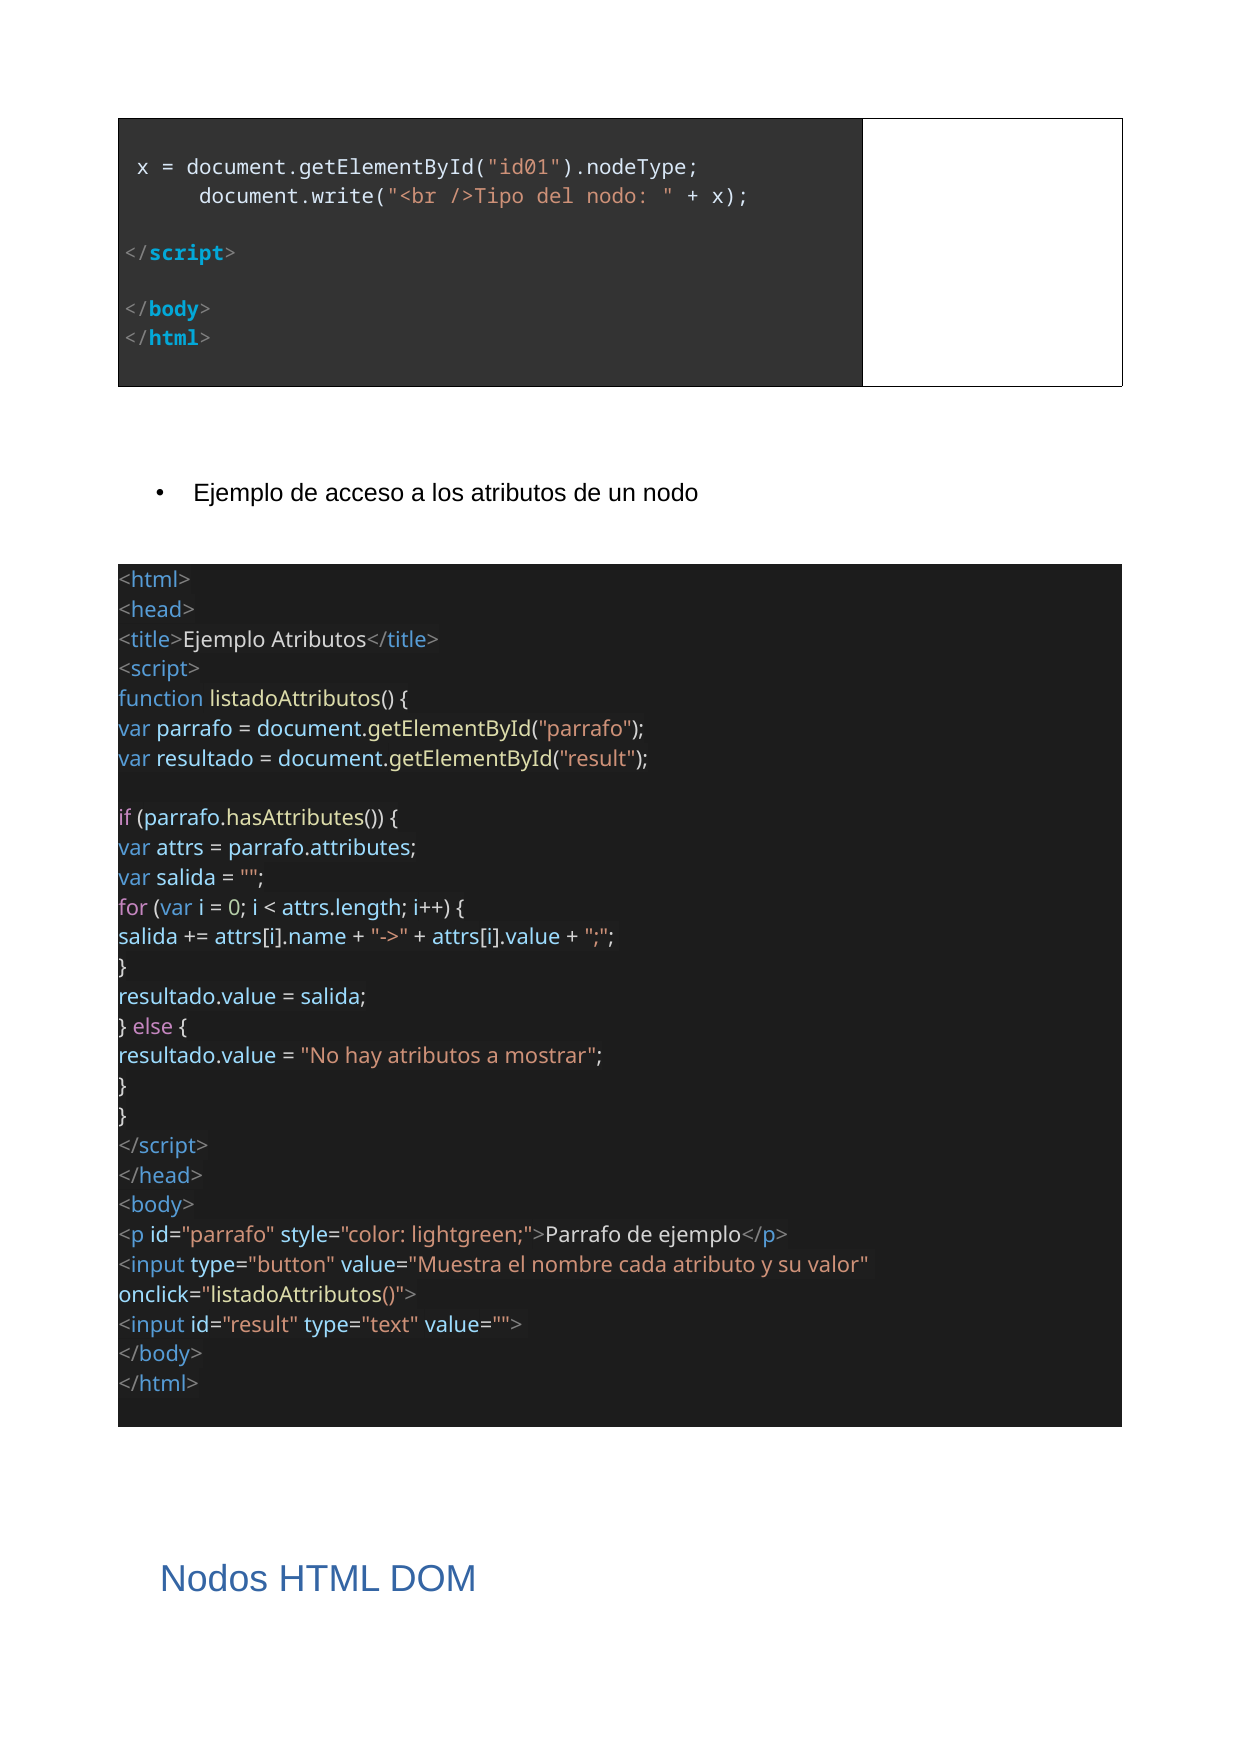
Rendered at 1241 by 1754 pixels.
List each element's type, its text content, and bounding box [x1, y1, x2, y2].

text Nodos HTML DOM [159, 1556, 1122, 1599]
table_header <html> <head> <title>Ejemplo Atributos</title> <script> function listadoAttributos() { var parrafo = document.getElementById("parrafo"); var resultado = document.getElementById("result"); if (parrafo.hasAttributes()) { var attrs = parrafo.attributes; var salida = ""; for (var i = 0; i < attrs.length; i++) { salida += attrs[i].name + "->" + attrs[i].value + ";"; } resultado.value = salida; } else { resultado.value = "No hay atributos a mostrar"; } } </script> </head> <body> <p id="parrafo" style="color: lightgreen;">Parrafo de ejemplo</p> <input type="button" value="Muestra el nombre cada atributo y su valor" onclick="listadoAttributos()"> <input id="result" type="text" value=""> </body> </html> [118, 564, 1122, 1427]
list Ejemplo de acceso a los atributos de un nodo [156, 478, 1122, 506]
table_header x = document.getElementById("id01").nodeType; document.write("<br />Tipo del nodo: " + x); </script> </body> </html> [119, 119, 862, 386]
table_header [863, 119, 1122, 386]
